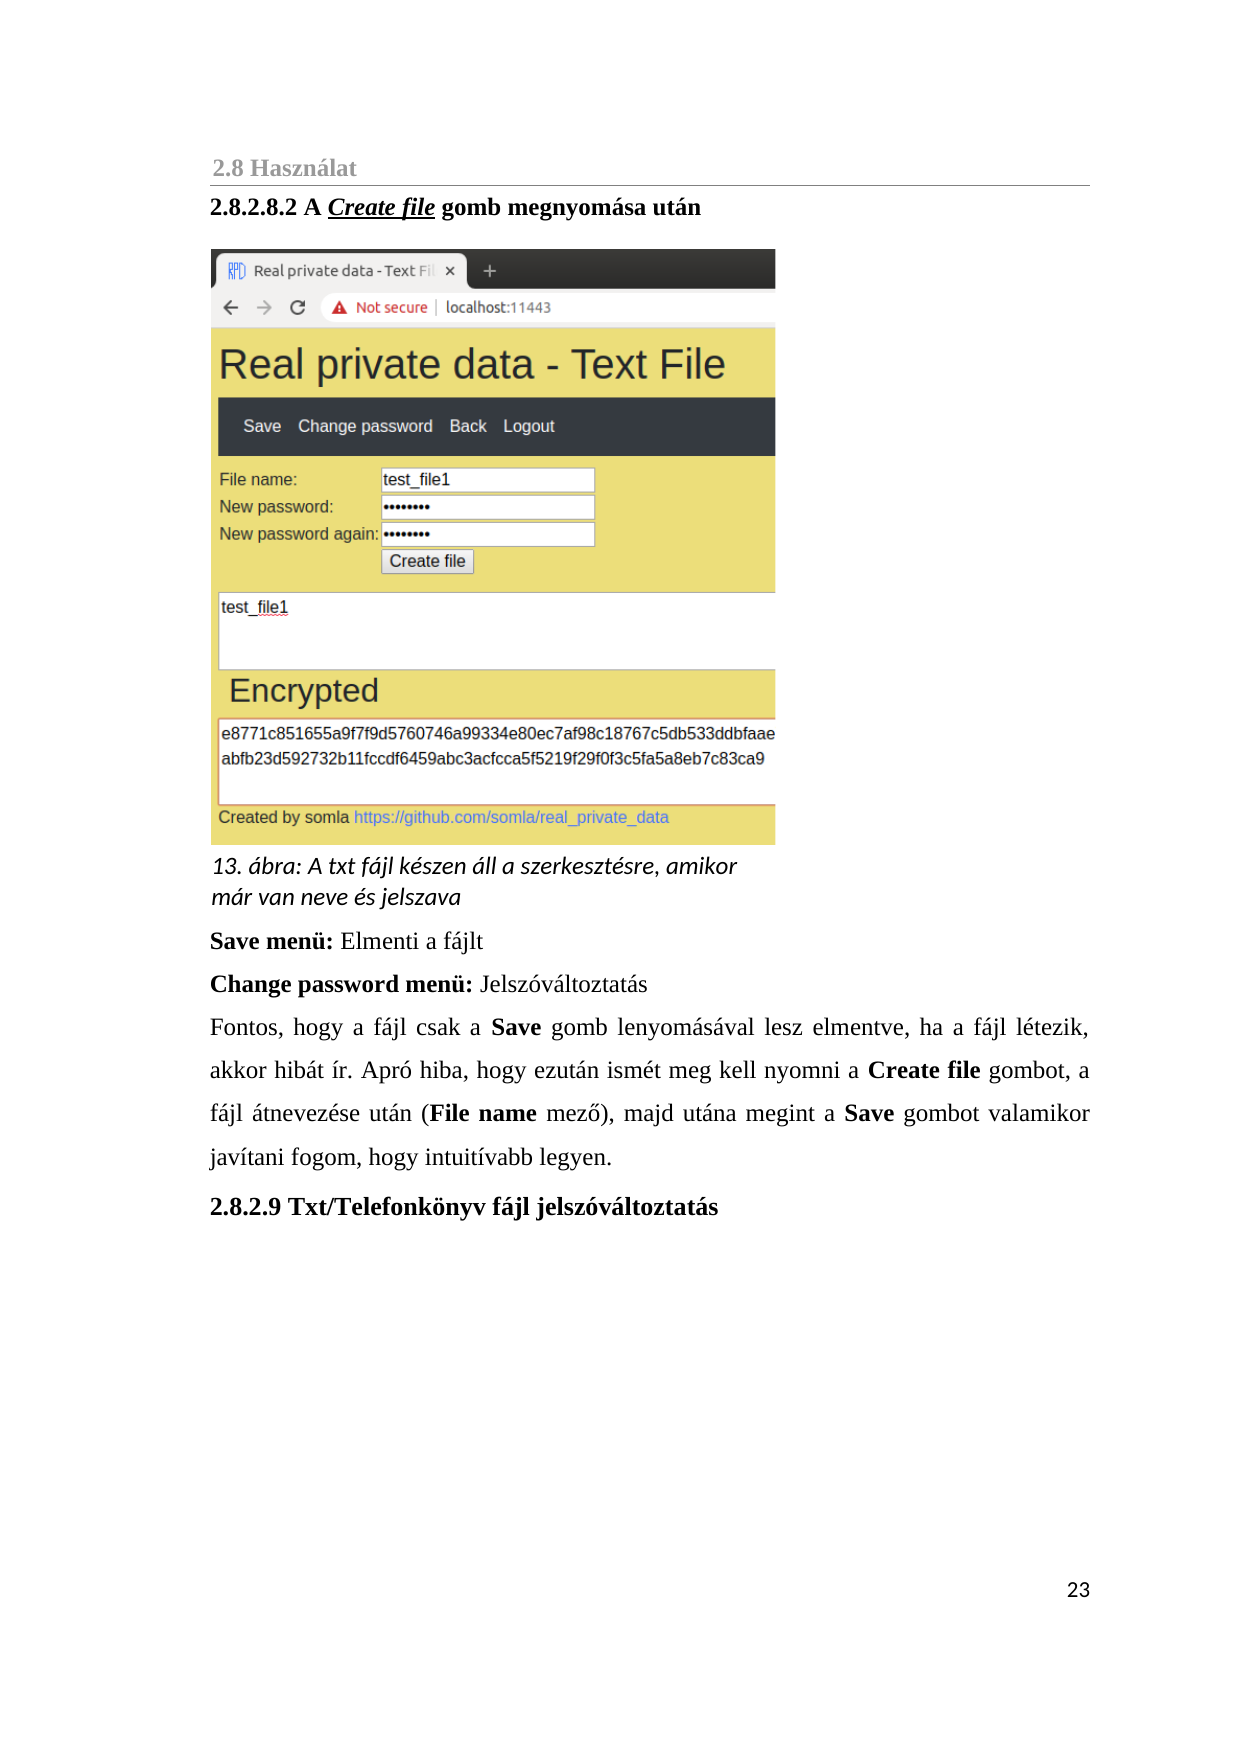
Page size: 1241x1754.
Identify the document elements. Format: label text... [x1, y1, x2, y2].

text Change password menü: Jelszóváltoztatás [209, 969, 1090, 998]
picture [211, 249, 776, 845]
subtitle A Create file gomb megnyomása után [209, 192, 1090, 221]
subtitle Txt/Telefonkönyv fájl jelszóváltoztatás [209, 1191, 1090, 1221]
text 13. ábra: A txt fájl készen áll a szerkesztésre, amikor már van neve és jelszava [211, 845, 776, 912]
text Save menü: Elmenti a fájlt [209, 228, 1090, 955]
text Fontos, hogy a fájl csak a Save gomb lenyomásával lesz elmentve, ha a fájl létezik, akkor hibát ír. Apró hiba, hogy ezután ismét meg kell nyomni a Create file gombot, a fájl átnevezése után (File name mező), majd utána megint a Save gombot valamikor javítani fogom, hogy intuitívabb legyen. [209, 1012, 1090, 1170]
